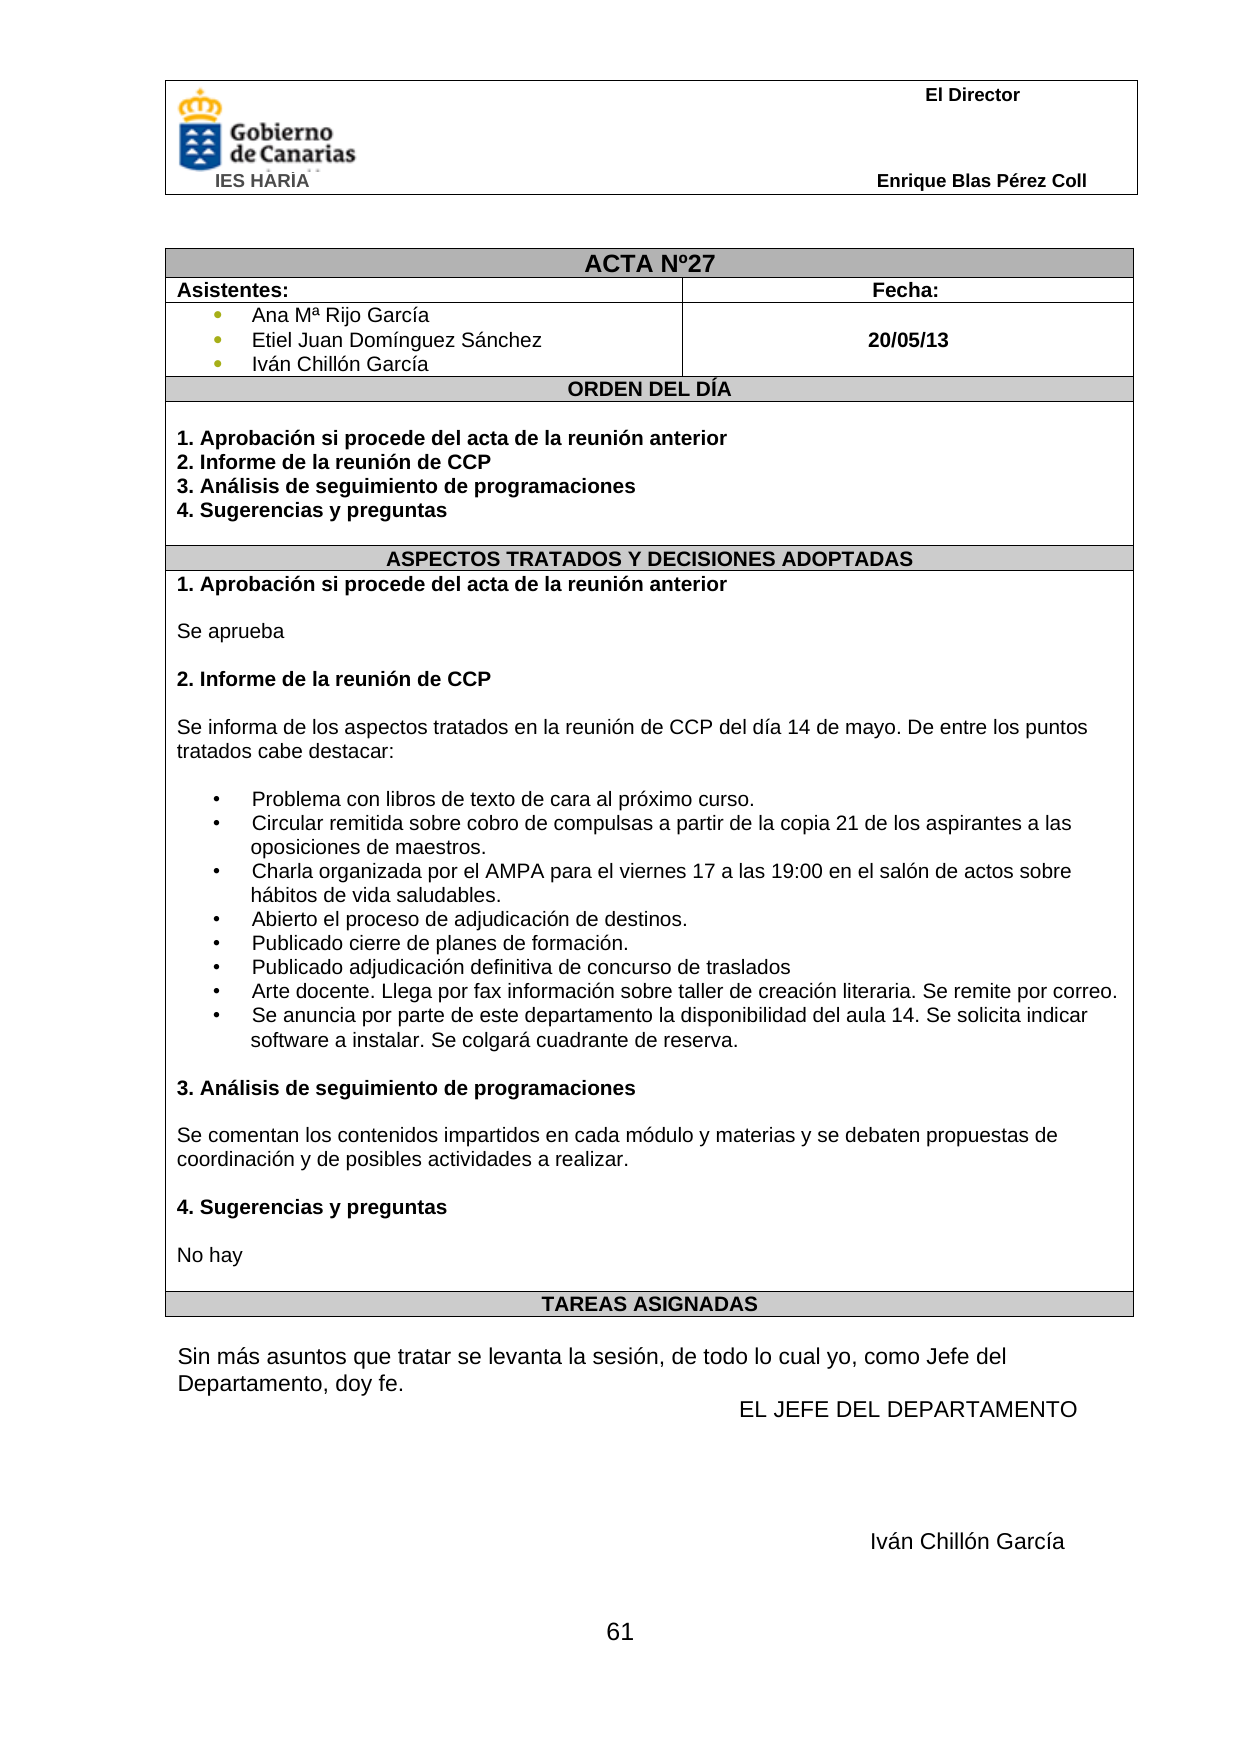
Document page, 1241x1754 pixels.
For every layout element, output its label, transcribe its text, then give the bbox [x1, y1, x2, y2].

table_cell ASPECTOS TRATADOS Y DECISIONES ADOPTADAS [166, 546, 1133, 570]
table_cell 1. Aprobación si procede del acta de la reunión anterior Se aprueba 2. Informe de la reunión de CCP Se informa de los aspectos tratados en la reunión de CCP del día 14 de mayo. De entre los puntos tratados cabe destacar: Problema con libros de texto de cara al próximo curso. Circular remitida sobre cobro de compulsas a partir de la copia 21 de los aspirantes a las oposiciones de maestros. Charla organizada por el AMPA para el viernes 17 a las 19:00 en el salón de actos sobre hábitos de vida saludables. Abierto el proceso de adjudicación de destinos. Publicado cierre de planes de formación. Publicado adjudicación definitiva de concurso de traslados Arte docente. Llega por fax información sobre taller de creación literaria. Se remite por correo. Se anuncia por parte de este departamento la disponibilidad del aula 14. Se solicita indicar software a instalar. Se colgará cuadrante de reserva. 3. Análisis de seguimiento de programaciones Se comentan los contenidos impartidos en cada módulo y materias y se debaten propuestas de coordinación y de posibles actividades a realizar. 4. Sugerencias y preguntas No hay [166, 571, 1133, 1291]
table_cell Fecha: [683, 278, 1133, 302]
table_header ACTA Nº27 [166, 249, 1133, 277]
table_cell ORDEN DEL DÍA [166, 377, 1133, 401]
table_cell TAREAS ASIGNADAS [166, 1292, 1133, 1316]
table_cell Asistentes: [166, 278, 682, 302]
table_cell 1. Aprobación si procede del acta de la reunión anterior 2. Informe de la reunión de CCP 3. Análisis de seguimiento de programaciones 4. Sugerencias y preguntas [166, 402, 1133, 545]
text EL JEFE DEL DEPARTAMENTO [177, 1396, 1122, 1422]
text Sin más asuntos que tratar se levanta la sesión, de todo lo cual yo, como Jefe del Departamento, doy fe. [177, 1343, 1122, 1396]
picture [173, 85, 359, 172]
table_cell Ana Mª Rijo García Etiel Juan Domínguez Sánchez Iván Chillón García [166, 303, 682, 376]
table_cell 20/05/13 [683, 303, 1133, 376]
text Iván Chillón García [177, 1528, 1122, 1554]
